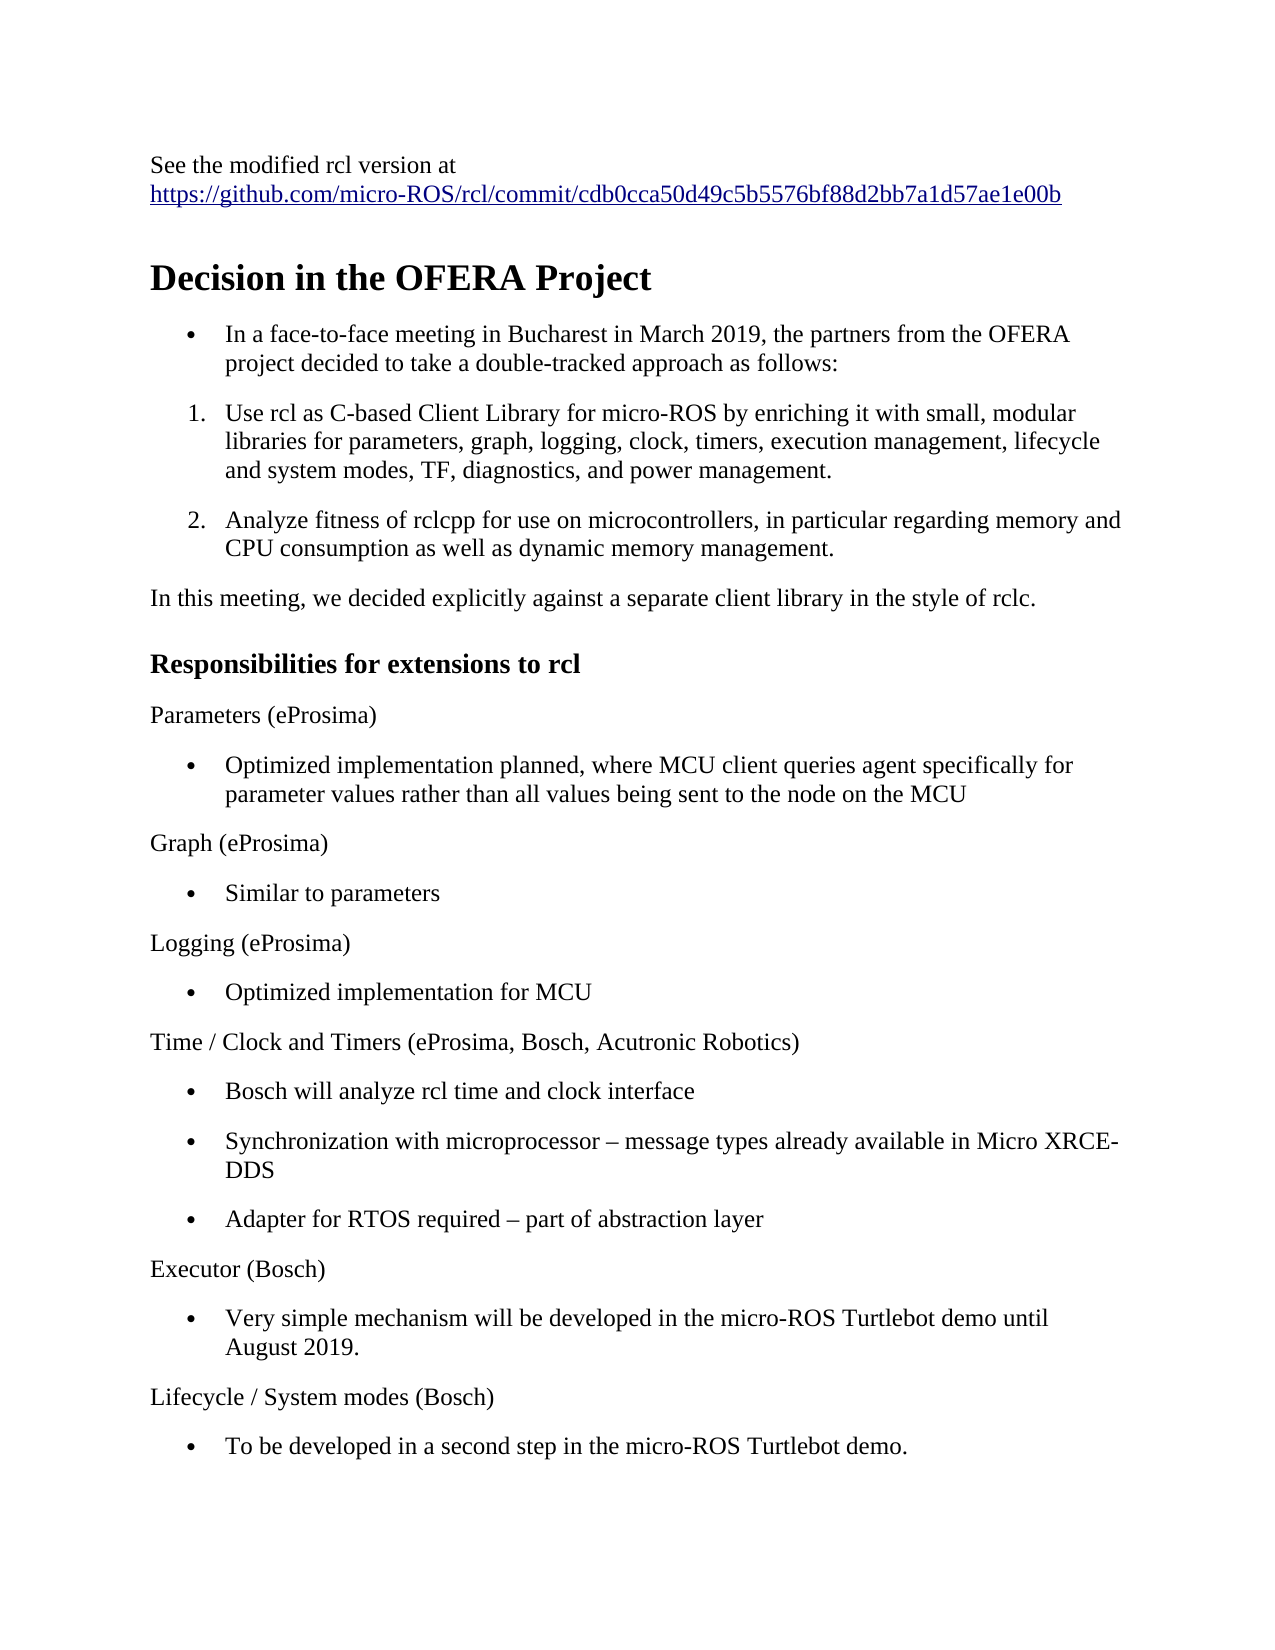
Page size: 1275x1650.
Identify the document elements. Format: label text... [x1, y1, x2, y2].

text Lifecycle / System modes (Bosch) [150, 1382, 1125, 1411]
subtitle Decision in the OFERA Project [150, 255, 1125, 298]
text Time / Clock and Timers (eProsima, Bosch, Acutronic Robotics) [150, 1027, 1125, 1056]
list Adapter for RTOS required – part of abstraction layer [187, 1204, 1125, 1233]
list Synchronization with microprocessor – message types already available in Micro XRCE-DDS [187, 1126, 1125, 1183]
list Bosch will analyze rcl time and clock interface [187, 1076, 1125, 1105]
text Graph (eProsima) [150, 828, 1125, 857]
text Logging (eProsima) [150, 928, 1125, 956]
list Use rcl as C-based Client Library for micro-ROS by enriching it with small, modular libraries for parameters, graph, logging, clock, timers, execution management, lifecycle and system modes, TF, diagnostics, and power management. [187, 398, 1125, 484]
text Parameters (eProsima) [150, 701, 1125, 729]
list To be developed in a second step in the micro-ROS Turtlebot demo. [187, 1431, 1125, 1460]
list Optimized implementation for MCU [187, 977, 1125, 1006]
subtitle Responsibilities for extensions to rcl [150, 647, 1125, 680]
text In this meeting, we decided explicitly against a separate client library in the style of rclc. [150, 583, 1125, 612]
text See the modified rcl version at https://github.com/micro-ROS/rcl/commit/cdb0cca50d49c5b5576bf88d2bb7a1d57ae1e00b [150, 150, 1125, 207]
list Very simple mechanism will be developed in the micro-ROS Turtlebot demo until August 2019. [187, 1303, 1125, 1361]
list Optimized implementation planned, where MCU client queries agent specifically for parameter values rather than all values being sent to the node on the MCU [187, 750, 1125, 808]
list In a face-to-face meeting in Bucharest in March 2019, the partners from the OFERA project decided to take a double-tracked approach as follows: [187, 319, 1125, 377]
list Analyze fitness of rclcpp for use on microcontrollers, in particular regarding memory and CPU consumption as well as dynamic memory management. [187, 505, 1125, 562]
text Executor (Bosch) [150, 1254, 1125, 1283]
list Similar to parameters [187, 878, 1125, 907]
